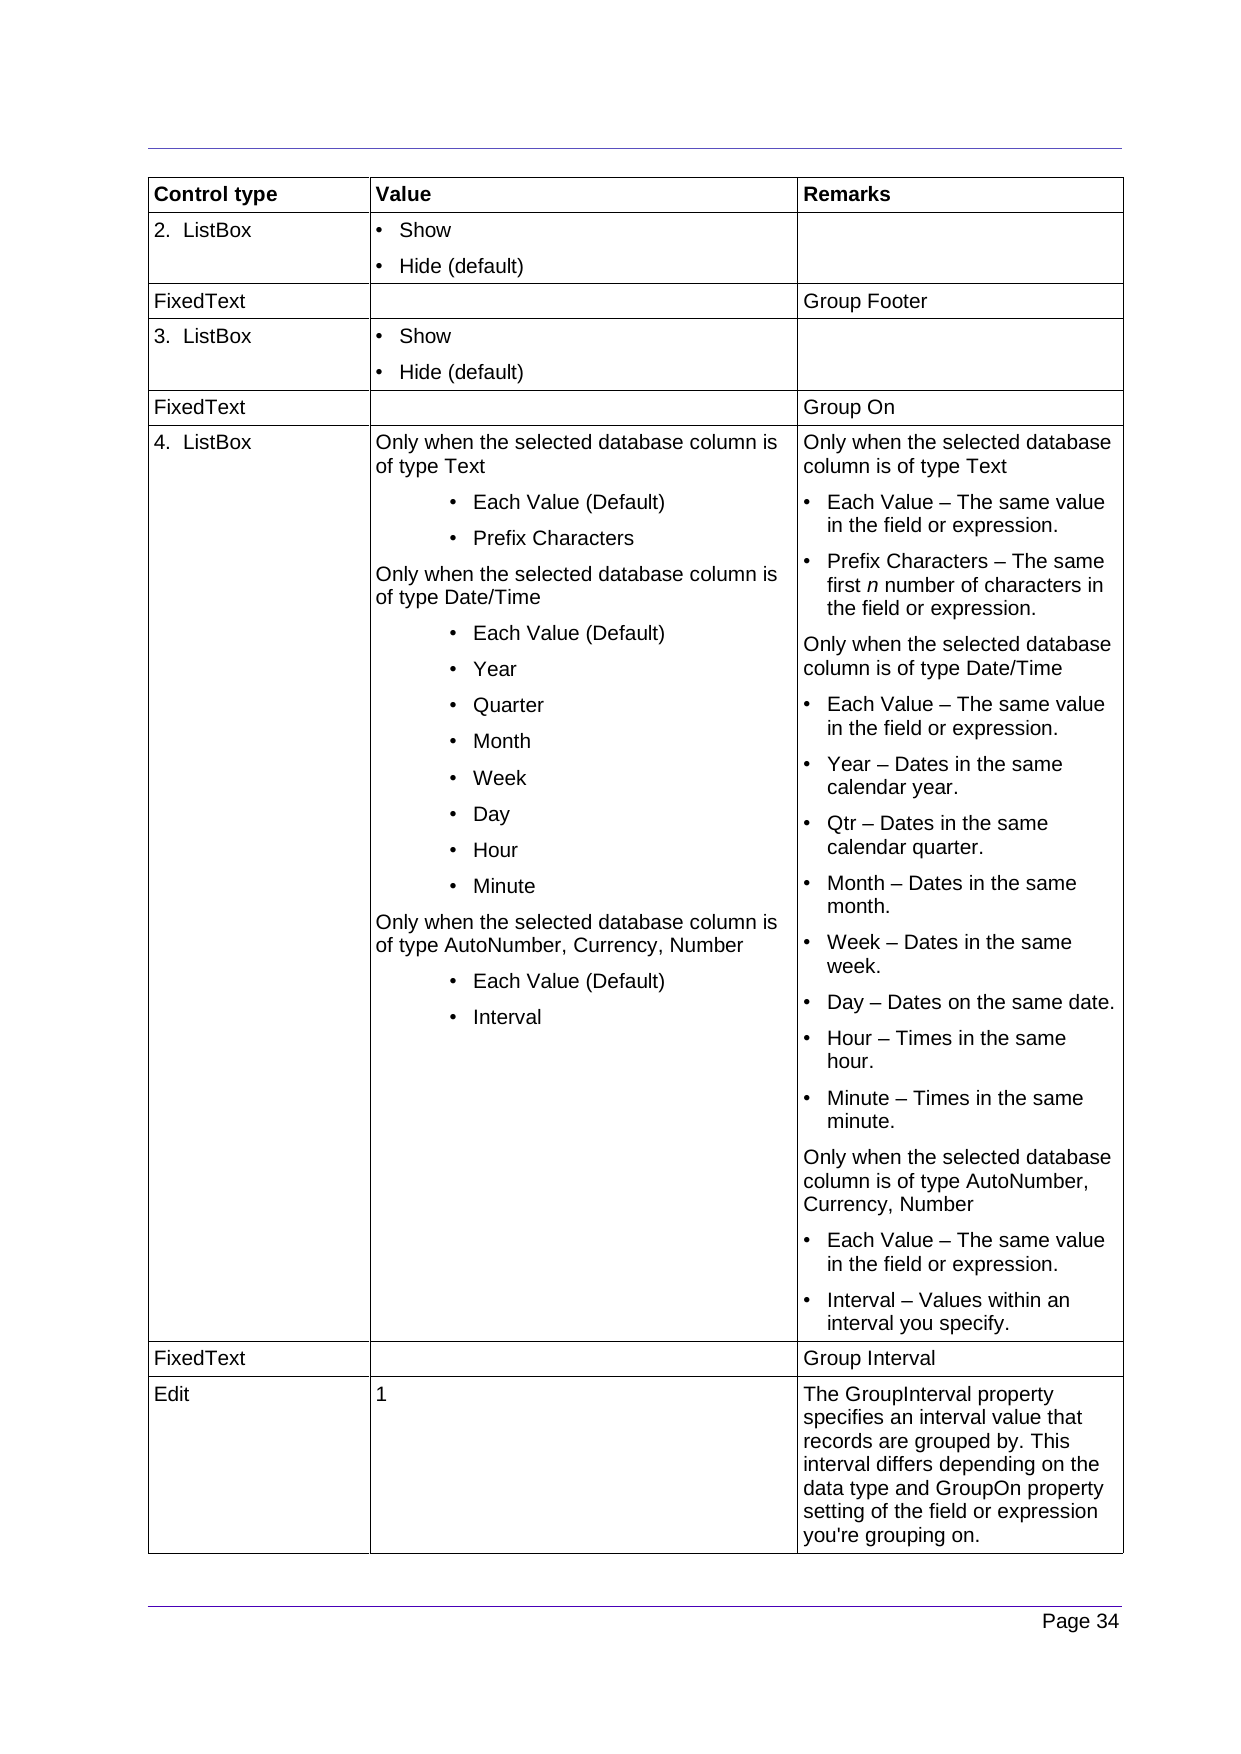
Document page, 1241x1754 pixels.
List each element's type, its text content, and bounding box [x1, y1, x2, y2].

table_cell [798, 319, 1123, 390]
table_cell Group Footer [798, 284, 1123, 318]
table_cell 1 [371, 1377, 797, 1553]
table_header Value [371, 178, 797, 212]
table_cell Group On [798, 391, 1123, 425]
table_cell FixedText [149, 1342, 369, 1376]
table_cell FixedText [149, 284, 369, 318]
table_cell Only when the selected database column is of type Text Each Value – The same value in the field or expression. Prefix Characters – The same first n number of characters in the field or expression. Only when the selected database column is of type Date/Time Each Value – The same value in the field or expression. Year – Dates in the same calendar year. Qtr – Dates in the same calendar quarter. Month – Dates in the same month. Week – Dates in the same week. Day – Dates on the same date. Hour – Times in the same hour. Minute – Times in the same minute. Only when the selected database column is of type AutoNumber, Currency, Number Each Value – The same value in the field or expression. Interval – Values within an interval you specify. [798, 426, 1123, 1341]
table_cell FixedText [149, 391, 369, 425]
table_cell Edit [149, 1377, 369, 1553]
table_cell ListBox [149, 426, 369, 1341]
table_cell Only when the selected database column is of type Text Each Value (Default) Prefix Characters Only when the selected database column is of type Date/Time Each Value (Default) Year Quarter Month Week Day Hour Minute Only when the selected database column is of type AutoNumber, Currency, Number Each Value (Default) Interval [371, 426, 797, 1341]
table_cell Show Hide (default) [371, 213, 797, 283]
table_header Control type [149, 178, 369, 212]
table_header Remarks [798, 178, 1123, 212]
table_cell [371, 391, 797, 425]
table_cell Show Hide (default) [371, 319, 797, 390]
table_cell The GroupInterval property specifies an interval value that records are grouped by. This interval differs depending on the data type and GroupOn property setting of the field or expression you're grouping on. [798, 1377, 1123, 1553]
table_cell [371, 284, 797, 318]
table_cell [371, 1342, 797, 1376]
table_cell ListBox [149, 319, 369, 390]
table_cell Group Interval [798, 1342, 1123, 1376]
table_cell [798, 213, 1123, 283]
table_cell ListBox [149, 213, 369, 283]
